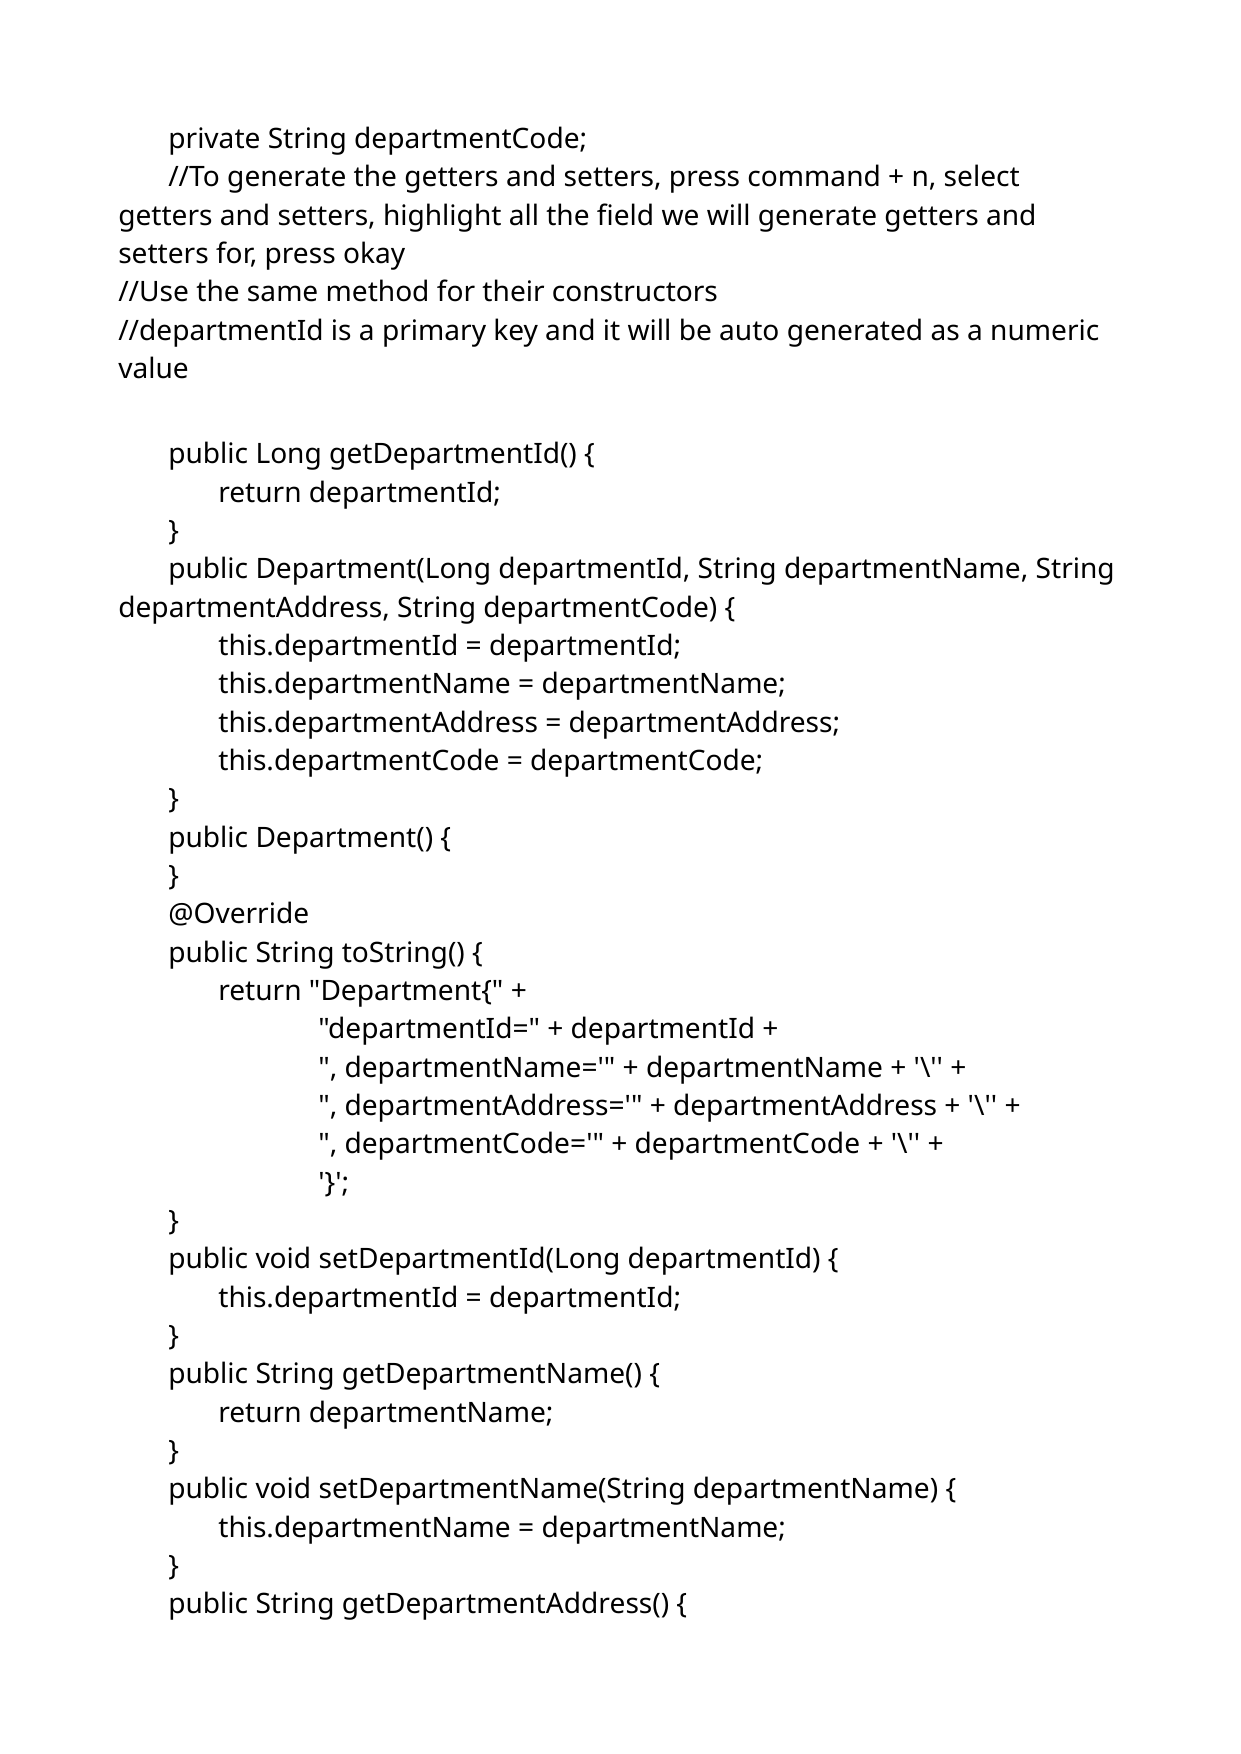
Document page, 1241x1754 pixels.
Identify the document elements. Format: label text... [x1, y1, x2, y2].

text this.departmentAddress = departmentAddress; [118, 702, 1122, 740]
text public String toString() { [118, 932, 1122, 970]
text //To generate the getters and setters, press command + n, select getters and setters, highlight all the field we will generate getters and setters for, press okay [118, 156, 1122, 271]
text public Long getDepartmentId() { [118, 434, 1122, 472]
text } [118, 1545, 1122, 1584]
text this.departmentId = departmentId; [118, 625, 1122, 664]
text public void setDepartmentId(Long departmentId) { [118, 1239, 1122, 1277]
text public Department(Long departmentId, String departmentName, String departmentAddress, String departmentCode) { [118, 549, 1122, 625]
text public String getDepartmentName() { [118, 1354, 1122, 1392]
text } [118, 855, 1122, 894]
text private String departmentCode; [118, 118, 1122, 156]
text this.departmentName = departmentName; [118, 1507, 1122, 1545]
text return "Department{" + [118, 970, 1122, 1009]
text this.departmentName = departmentName; [118, 664, 1122, 702]
text } [118, 779, 1122, 817]
text //departmentId is a primary key and it will be auto generated as a numeric value [118, 310, 1122, 386]
text ", departmentName='" + departmentName + '\'' + [118, 1047, 1122, 1085]
text } [118, 1430, 1122, 1469]
text this.departmentId = departmentId; [118, 1277, 1122, 1315]
text this.departmentCode = departmentCode; [118, 740, 1122, 779]
text return departmentName; [118, 1392, 1122, 1430]
text public String getDepartmentAddress() { [118, 1584, 1122, 1622]
text public void setDepartmentName(String departmentName) { [118, 1469, 1122, 1507]
text public Department() { [118, 817, 1122, 855]
text ", departmentAddress='" + departmentAddress + '\'' + [118, 1085, 1122, 1124]
text } [118, 1200, 1122, 1239]
text '}'; [118, 1162, 1122, 1200]
text } [118, 510, 1122, 549]
text return departmentId; [118, 472, 1122, 510]
text } [118, 1315, 1122, 1354]
text //Use the same method for their constructors [118, 271, 1122, 310]
text "departmentId=" + departmentId + [118, 1009, 1122, 1047]
text @Override [118, 894, 1122, 932]
text ", departmentCode='" + departmentCode + '\'' + [118, 1124, 1122, 1162]
